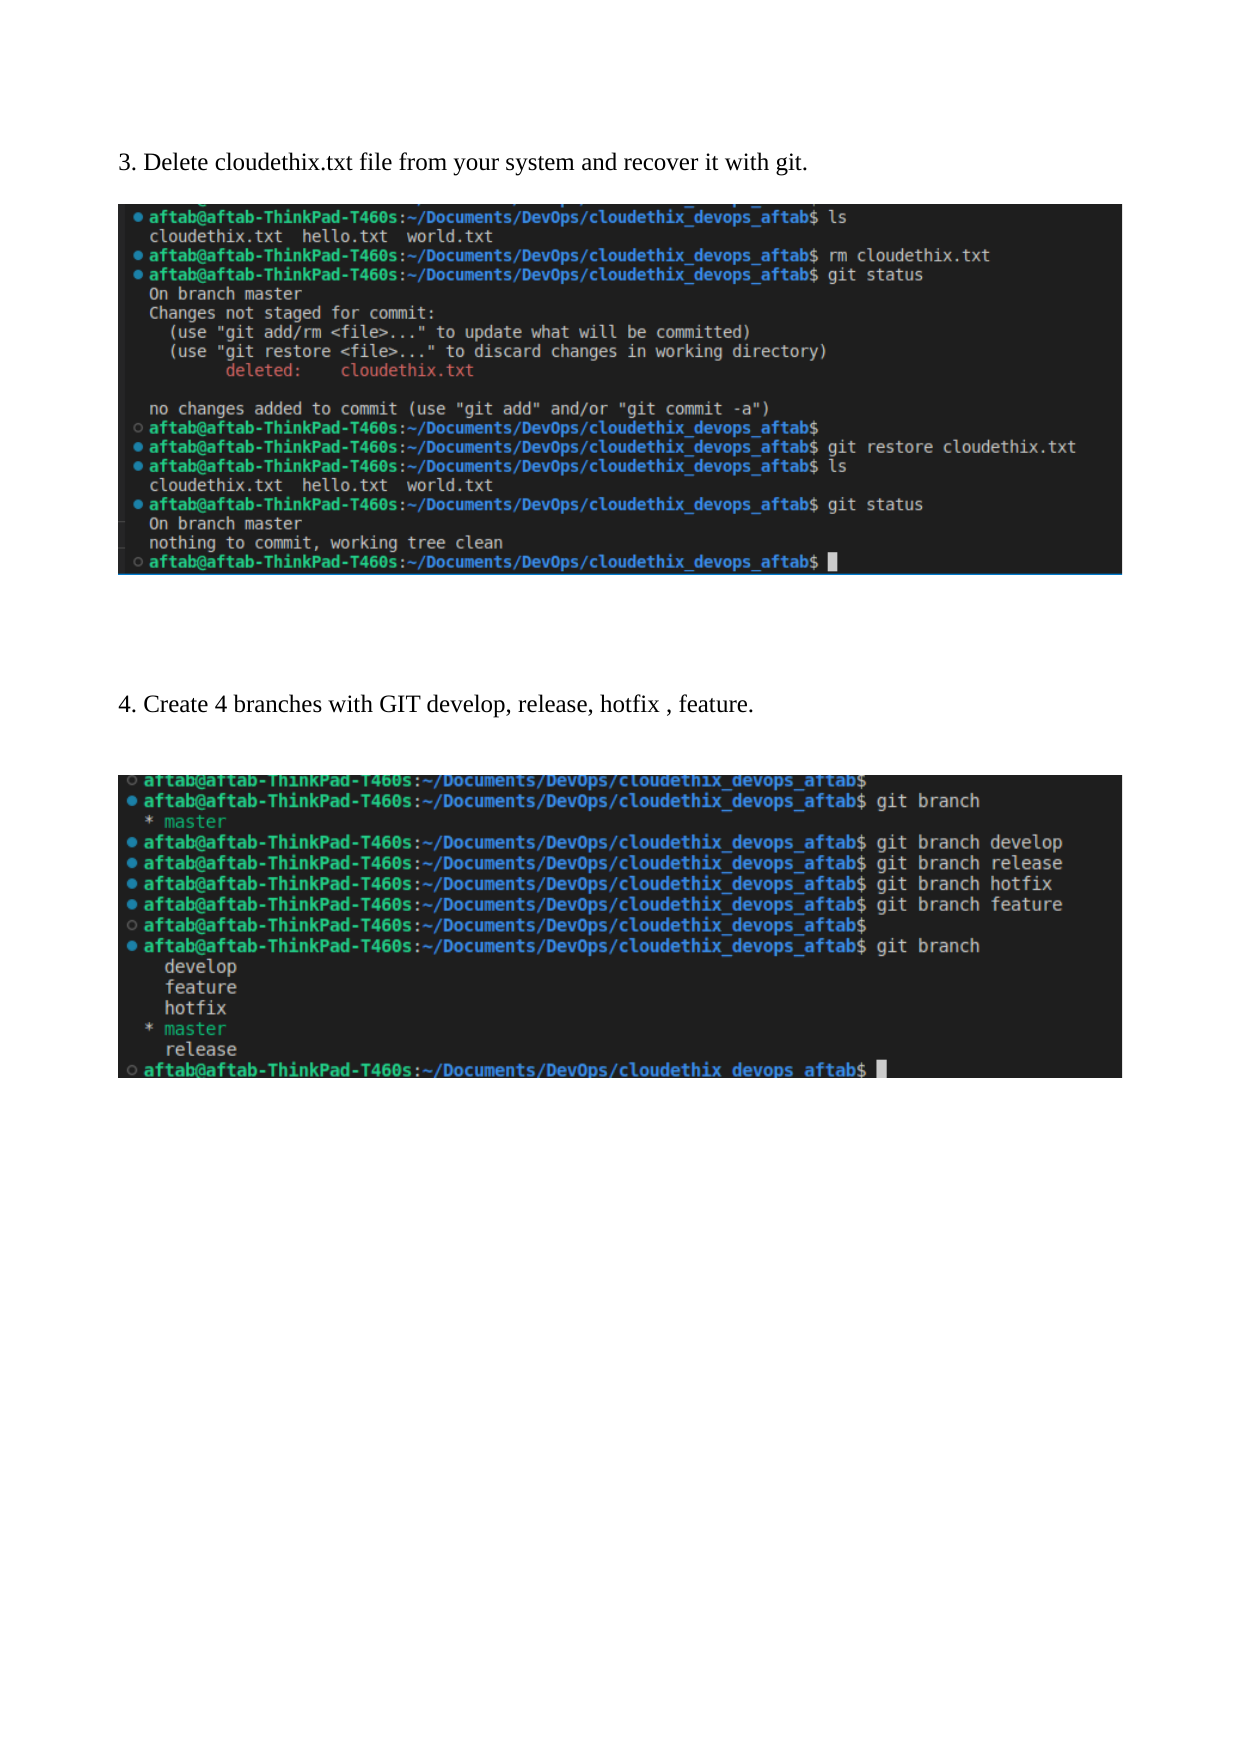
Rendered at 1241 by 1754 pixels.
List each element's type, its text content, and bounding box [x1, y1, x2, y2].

picture [118, 204, 1123, 575]
text 3. Delete cloudethix.txt file from your system and recover it with git. [118, 147, 1122, 176]
picture [118, 775, 1123, 1078]
text 4. Create 4 branches with GIT develop, release, hotfix , feature. [118, 689, 1122, 747]
